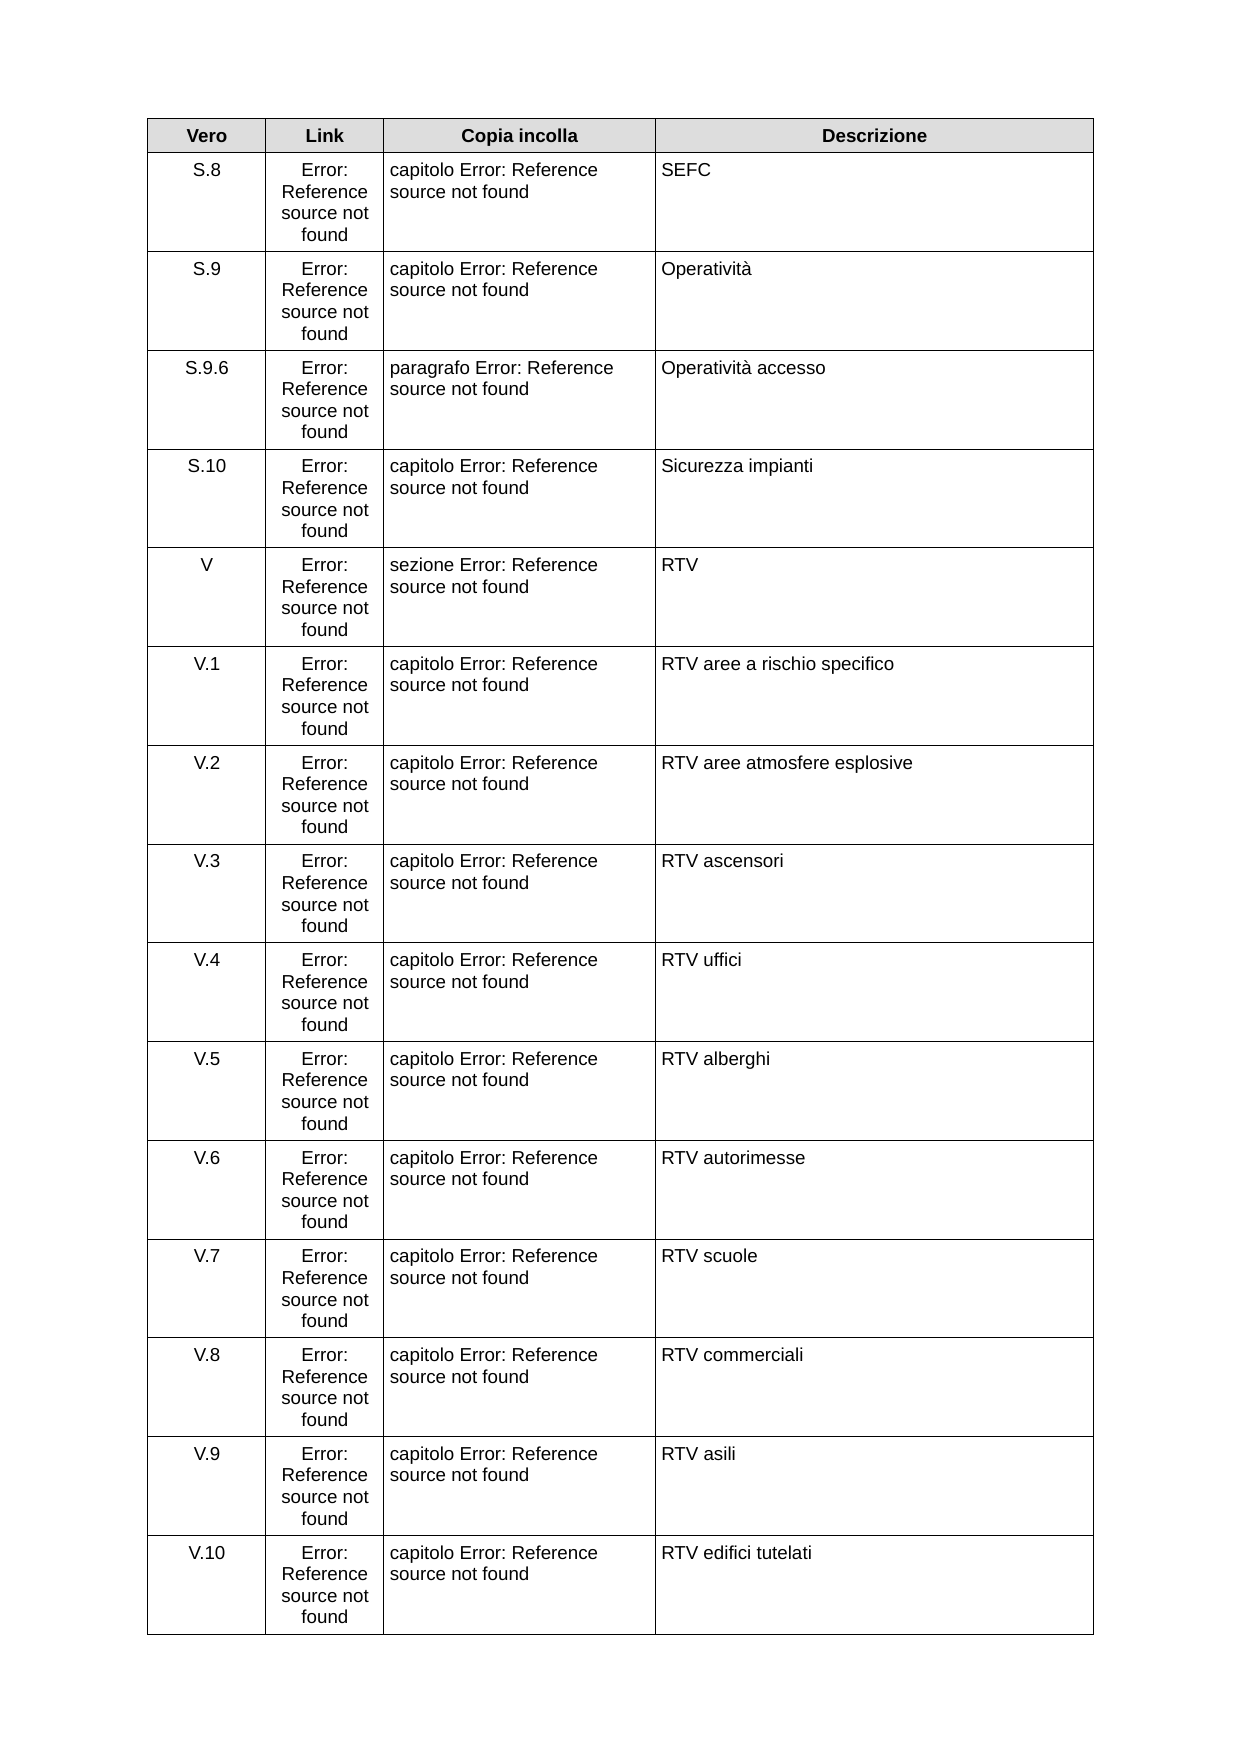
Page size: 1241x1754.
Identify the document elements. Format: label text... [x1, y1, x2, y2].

table_header Vero [148, 119, 265, 152]
table_cell V.7 [148, 1240, 265, 1337]
table_cell paragrafo Errore: sorgente del riferimento non trovata [384, 351, 655, 448]
table_cell RTV aree a rischio specifico [656, 647, 1093, 745]
table_cell capitolo Errore: sorgente del riferimento non trovata [384, 1338, 655, 1436]
table_cell Operatività [656, 252, 1093, 350]
table_cell Sicurezza impianti [656, 450, 1093, 547]
table_cell V.2 [148, 746, 265, 843]
table_cell capitolo Errore: sorgente del riferimento non trovata [384, 647, 655, 745]
table_cell Operatività accesso [656, 351, 1093, 448]
table_cell sezione Errore: sorgente del riferimento non trovata [384, 548, 655, 646]
table_cell RTV scuole [656, 1240, 1093, 1337]
table_header Link [266, 119, 383, 152]
table_cell Errore: sorgente del riferimento non trovata [266, 647, 383, 745]
table_cell S.9.6 [148, 351, 265, 448]
table_cell RTV alberghi [656, 1042, 1093, 1140]
table_cell Errore: sorgente del riferimento non trovata [266, 1338, 383, 1436]
table_cell capitolo Errore: sorgente del riferimento non trovata [384, 1536, 655, 1633]
table_cell Errore: sorgente del riferimento non trovata [266, 252, 383, 350]
table_cell RTV [656, 548, 1093, 646]
table_cell Errore: sorgente del riferimento non trovata [266, 1141, 383, 1238]
table_cell capitolo Errore: sorgente del riferimento non trovata [384, 1141, 655, 1238]
table_cell Errore: sorgente del riferimento non trovata [266, 153, 383, 251]
table_cell V.8 [148, 1338, 265, 1436]
table_cell capitolo Errore: sorgente del riferimento non trovata [384, 1240, 655, 1337]
table_cell V.5 [148, 1042, 265, 1140]
table_cell V.10 [148, 1536, 265, 1633]
table_cell Errore: sorgente del riferimento non trovata [266, 450, 383, 547]
table_cell RTV autorimesse [656, 1141, 1093, 1238]
table_cell capitolo Errore: sorgente del riferimento non trovata [384, 1437, 655, 1535]
table_cell capitolo Errore: sorgente del riferimento non trovata [384, 153, 655, 251]
table_cell RTV ascensori [656, 845, 1093, 942]
table_cell Errore: sorgente del riferimento non trovata [266, 548, 383, 646]
table_cell RTV uffici [656, 943, 1093, 1041]
table_cell capitolo Errore: sorgente del riferimento non trovata [384, 845, 655, 942]
table_cell V [148, 548, 265, 646]
table_cell SEFC [656, 153, 1093, 251]
table_cell Errore: sorgente del riferimento non trovata [266, 1042, 383, 1140]
table_cell V.3 [148, 845, 265, 942]
table_cell S.10 [148, 450, 265, 547]
table_cell capitolo Errore: sorgente del riferimento non trovata [384, 746, 655, 843]
table_cell Errore: sorgente del riferimento non trovata [266, 1240, 383, 1337]
table_cell RTV asili [656, 1437, 1093, 1535]
table_cell RTV edifici tutelati [656, 1536, 1093, 1633]
table_cell V.1 [148, 647, 265, 745]
table_cell capitolo Errore: sorgente del riferimento non trovata [384, 252, 655, 350]
table_cell capitolo Errore: sorgente del riferimento non trovata [384, 1042, 655, 1140]
table_cell V.4 [148, 943, 265, 1041]
table_cell Errore: sorgente del riferimento non trovata [266, 351, 383, 448]
table_header Copia incolla [384, 119, 655, 152]
table_cell Errore: sorgente del riferimento non trovata [266, 1536, 383, 1633]
table_cell capitolo Errore: sorgente del riferimento non trovata [384, 450, 655, 547]
table_cell Errore: sorgente del riferimento non trovata [266, 1437, 383, 1535]
table_cell Errore: sorgente del riferimento non trovata [266, 746, 383, 843]
table_cell V.9 [148, 1437, 265, 1535]
table_cell S.8 [148, 153, 265, 251]
table_cell capitolo Errore: sorgente del riferimento non trovata [384, 943, 655, 1041]
table_cell RTV commerciali [656, 1338, 1093, 1436]
table_cell Errore: sorgente del riferimento non trovata [266, 845, 383, 942]
table_cell RTV aree atmosfere esplosive [656, 746, 1093, 843]
table_cell V.6 [148, 1141, 265, 1238]
table_header Descrizione [656, 119, 1093, 152]
table_cell S.9 [148, 252, 265, 350]
table_cell Errore: sorgente del riferimento non trovata [266, 943, 383, 1041]
